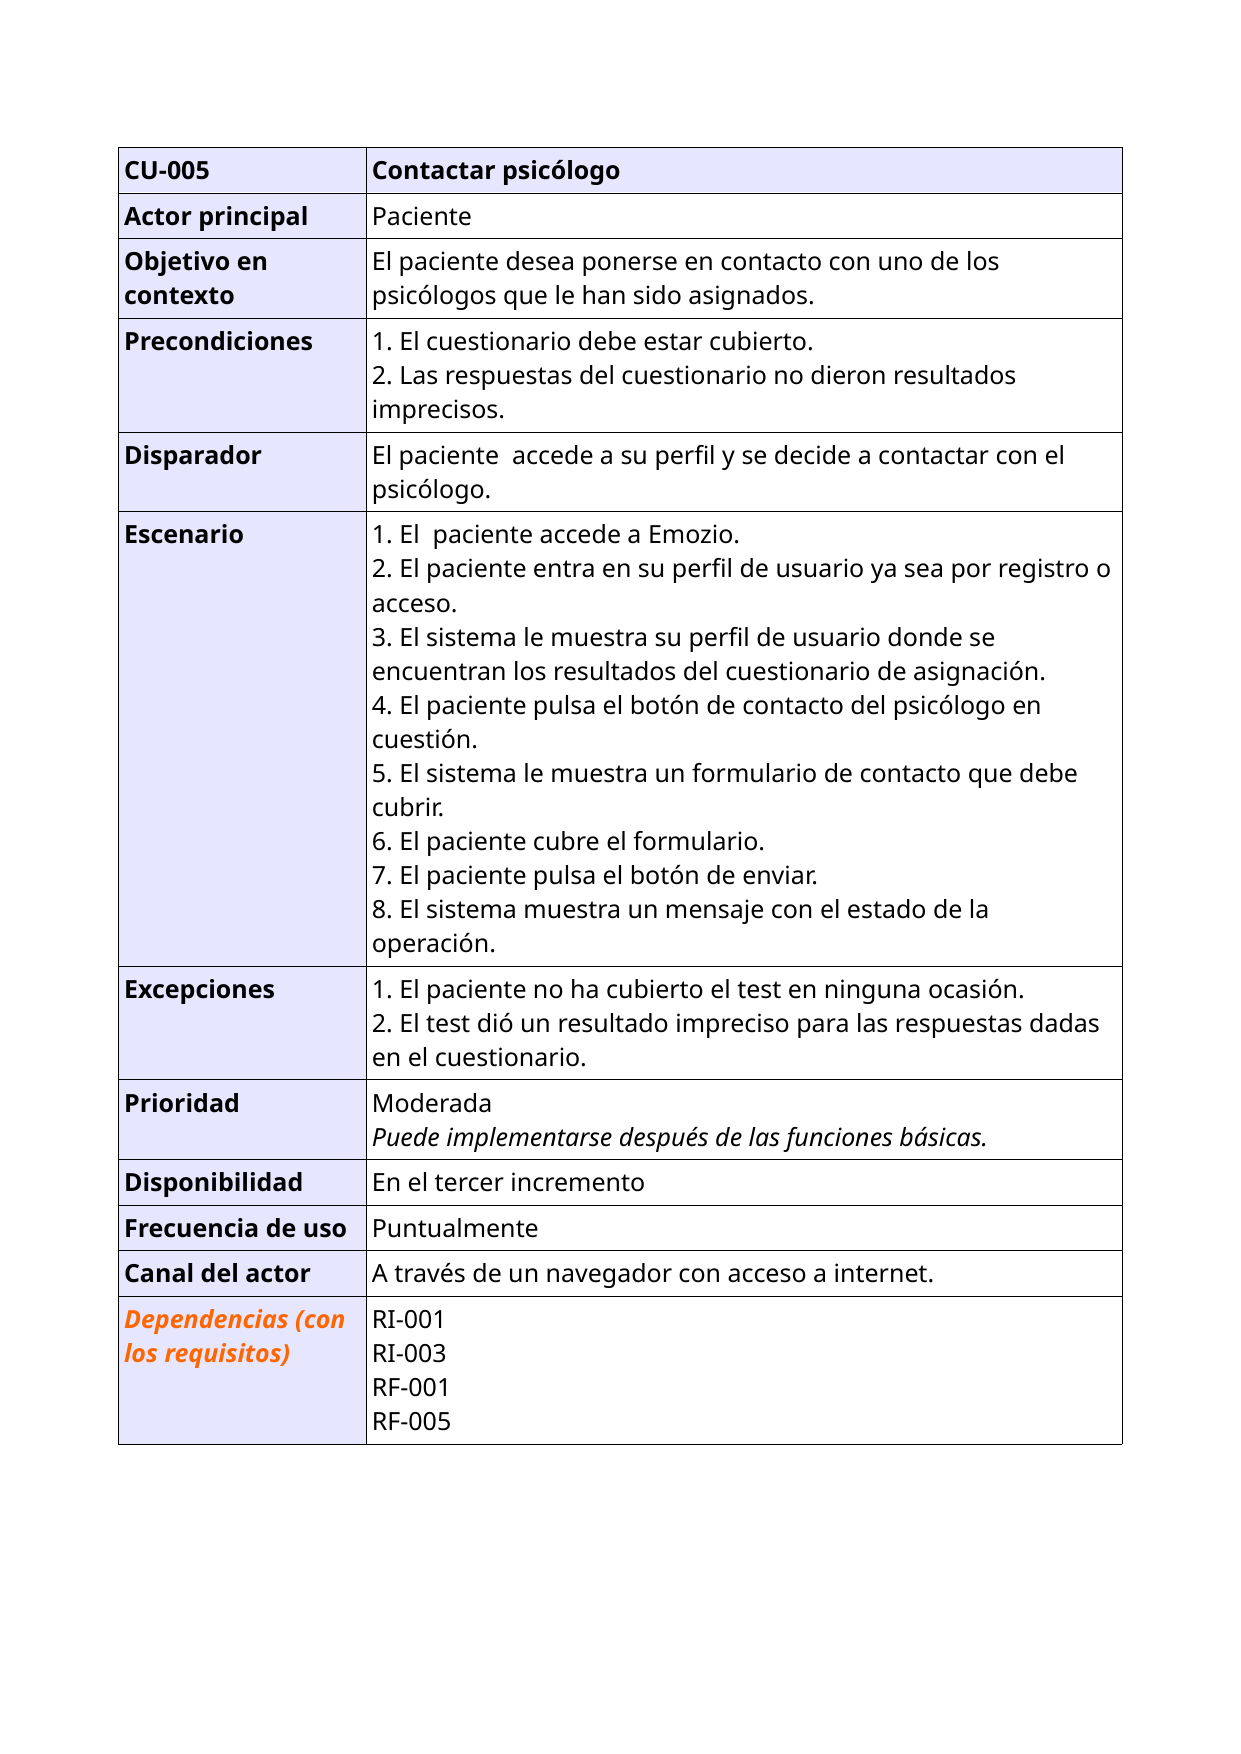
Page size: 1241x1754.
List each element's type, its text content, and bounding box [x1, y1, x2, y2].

table_cell Prioridad [119, 1080, 366, 1159]
table_cell Frecuencia de uso [119, 1206, 366, 1250]
table_cell Paciente [367, 194, 1122, 238]
table_cell Precondiciones [119, 319, 366, 432]
table_cell Objetivo en contexto [119, 239, 366, 318]
table_cell Disponibilidad [119, 1160, 366, 1205]
table_cell 1. El paciente accede a Emozio. 2. El paciente entra en su perfil de usuario ya sea por registro o acceso. 3. El sistema le muestra su perfil de usuario donde se encuentran los resultados del cuestionario de asignación. 4. El paciente pulsa el botón de contacto del psicólogo en cuestión. 5. El sistema le muestra un formulario de contacto que debe cubrir. 6. El paciente cubre el formulario. 7. El paciente pulsa el botón de enviar. 8. El sistema muestra un mensaje con el estado de la operación. [367, 512, 1122, 966]
table_cell Excepciones [119, 967, 366, 1079]
table_cell Puntualmente [367, 1206, 1122, 1250]
table_cell 1. El paciente no ha cubierto el test en ninguna ocasión. 2. El test dió un resultado impreciso para las respuestas dadas en el cuestionario. [367, 967, 1122, 1079]
table_cell Dependencias (con los requisitos) [119, 1297, 366, 1444]
table_cell A través de un navegador con acceso a internet. [367, 1251, 1122, 1296]
table_cell En el tercer incremento [367, 1160, 1122, 1205]
table_cell El paciente accede a su perfil y se decide a contactar con el psicólogo. [367, 433, 1122, 511]
table_cell Actor principal [119, 194, 366, 238]
table_header CU-005 [119, 148, 366, 192]
table_cell Canal del actor [119, 1251, 366, 1296]
table_cell RI-001 RI-003 RF-001 RF-005 [367, 1297, 1122, 1444]
table_cell Escenario [119, 512, 366, 966]
table_cell 1. El cuestionario debe estar cubierto. 2. Las respuestas del cuestionario no dieron resultados imprecisos. [367, 319, 1122, 432]
table_header Contactar psicólogo [367, 148, 1122, 192]
table_cell El paciente desea ponerse en contacto con uno de los psicólogos que le han sido asignados. [367, 239, 1122, 318]
table_cell Moderada Puede implementarse después de las funciones básicas. [367, 1080, 1122, 1159]
table_cell Disparador [119, 433, 366, 511]
